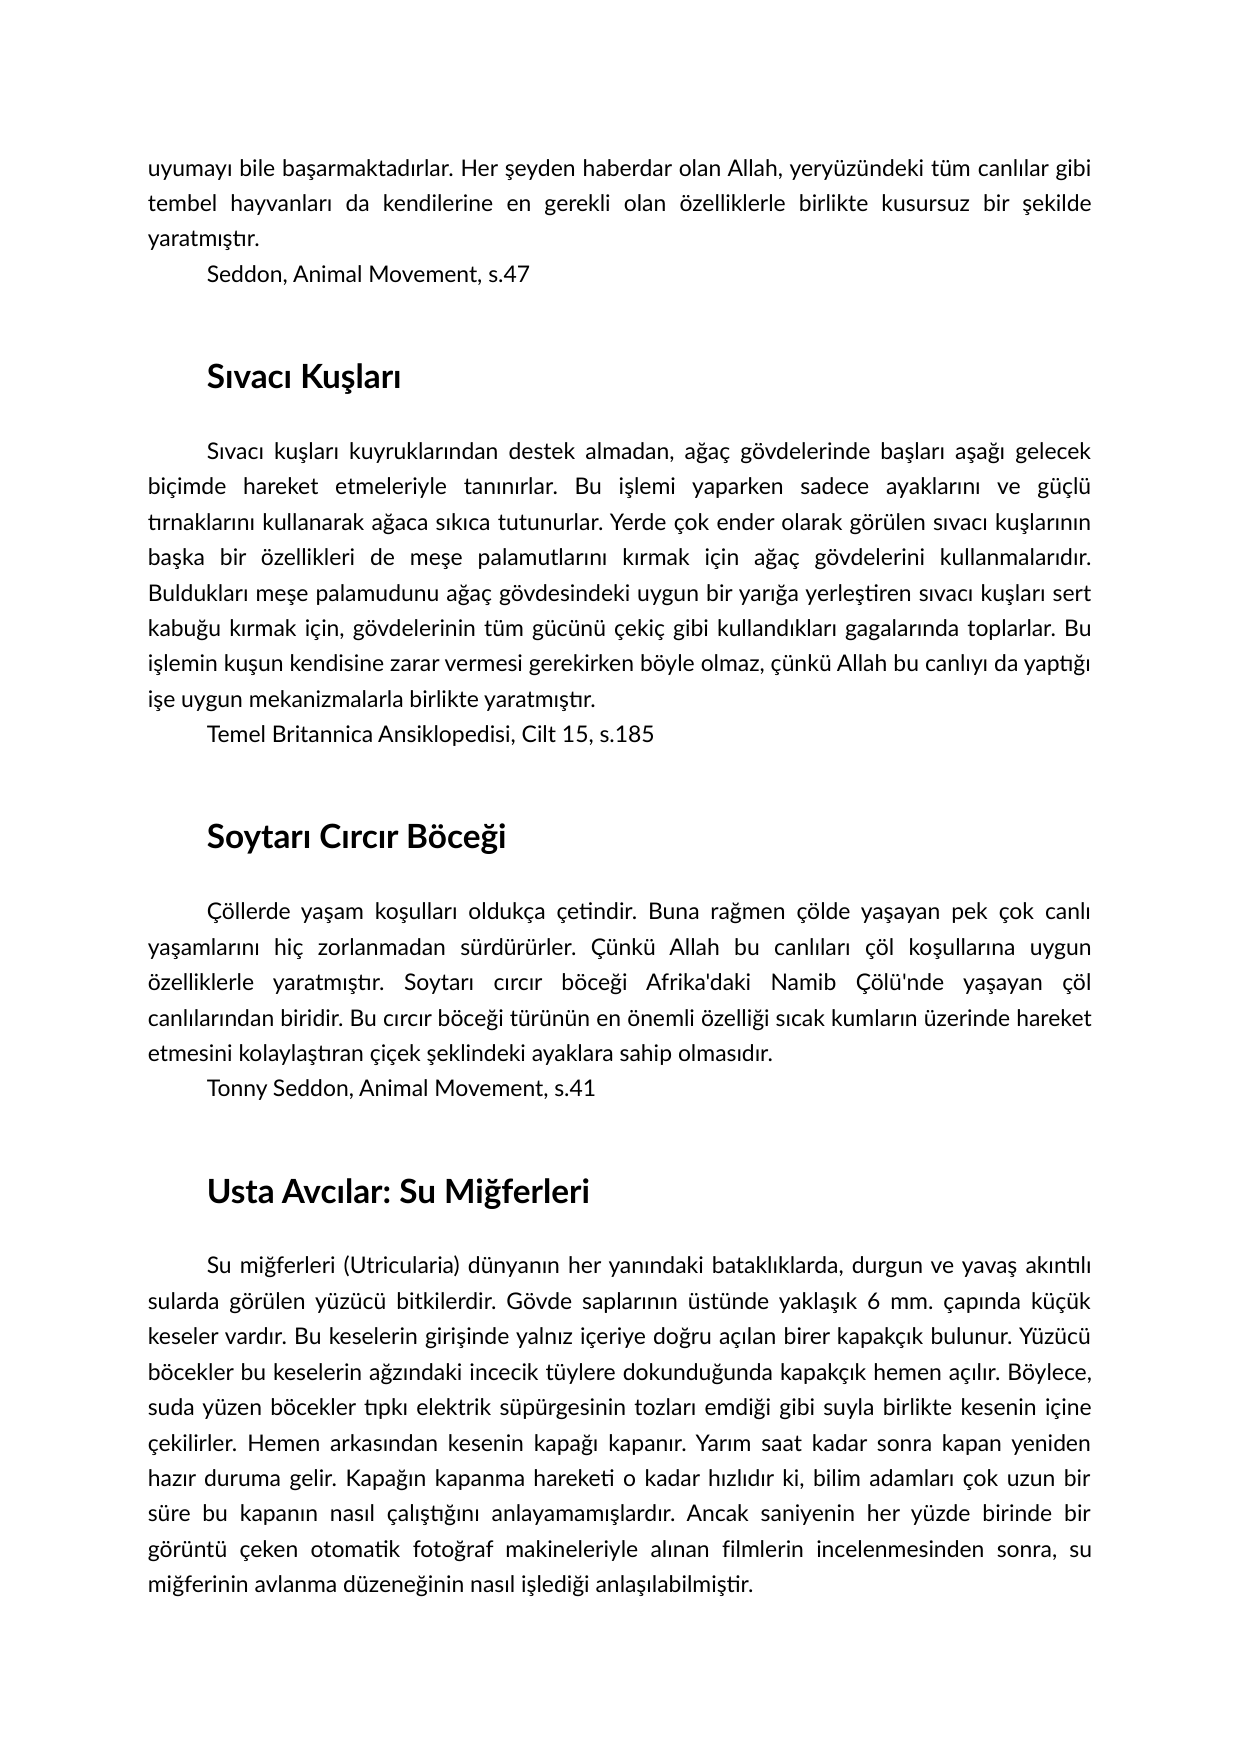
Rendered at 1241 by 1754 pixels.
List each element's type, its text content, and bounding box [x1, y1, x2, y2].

subtitle Soytarı Cırcır Böceği [148, 821, 1093, 856]
text uyumayı bile başarmaktadırlar. Her şeyden haberdar olan Allah, yeryüzündeki tüm canlılar gibi tembel hayvanları da kendilerine en gerekli olan özelliklerle birlikte kusursuz bir şekilde yaratmıştır. [148, 148, 1093, 254]
text Çöllerde yaşam koşulları oldukça çetindir. Buna rağmen çölde yaşayan pek çok canlı yaşamlarını hiç zorlanmadan sürdürürler. Çünkü Allah bu canlıları çöl koşullarına uygun özelliklerle yaratmıştır. Soytarı cırcır böceği Afrika'daki Namib Çölü'nde yaşayan çöl canlılarından biridir. Bu cırcır böceği türünün en önemli özelliği sıcak kumların üzerinde hareket etmesini kolaylaştıran çiçek şeklindeki ayaklara sahip olmasıdır. [148, 891, 1093, 1068]
subtitle Usta Avcılar: Su Miğferleri [148, 1175, 1093, 1210]
text Seddon, Animal Movement, s.47 [148, 254, 1093, 289]
text Sıvacı kuşları kuyruklarından destek almadan, ağaç gövdelerinde başları aşağı gelecek biçimde hareket etmeleriyle tanınırlar. Bu işlemi yaparken sadece ayaklarını ve güçlü tırnaklarını kullanarak ağaca sıkıca tutunurlar. Yerde çok ender olarak görülen sıvacı kuşlarının başka bir özellikleri de meşe palamutlarını kırmak için ağaç gövdelerini kullanmalarıdır. Buldukları meşe palamudunu ağaç gövdesindeki uygun bir yarığa yerleştiren sıvacı kuşları sert kabuğu kırmak için, gövdelerinin tüm gücünü çekiç gibi kullandıkları gagalarında toplarlar. Bu işlemin kuşun kendisine zarar vermesi gerekirken böyle olmaz, çünkü Allah bu canlıyı da yaptığı işe uygun mekanizmalarla birlikte yaratmıştır. [148, 431, 1093, 714]
subtitle Sıvacı Kuşları [148, 360, 1093, 396]
text Temel Britannica Ansiklopedisi, Cilt 15, s.185 [148, 714, 1093, 750]
text Tonny Seddon, Animal Movement, s.41 [148, 1068, 1093, 1104]
text Su miğferleri (Utricularia) dünyanın her yanındaki bataklıklarda, durgun ve yavaş akıntılı sularda görülen yüzücü bitkilerdir. Gövde saplarının üstünde yaklaşık 6 mm. çapında küçük keseler vardır. Bu keselerin girişinde yalnız içeriye doğru açılan birer kapakçık bulunur. Yüzücü böcekler bu keselerin ağzındaki incecik tüylere dokunduğunda kapakçık hemen açılır. Böylece, suda yüzen böcekler tıpkı elektrik süpürgesinin tozları emdiği gibi suyla birlikte kesenin içine çekilirler. Hemen arkasından kesenin kapağı kapanır. Yarım saat kadar sonra kapan yeniden hazır duruma gelir. Kapağın kapanma hareketi o kadar hızlıdır ki, bilim adamları çok uzun bir süre bu kapanın nasıl çalıştığını anlayamamışlardır. Ancak saniyenin her yüzde birinde bir görüntü çeken otomatik fotoğraf makineleriyle alınan filmlerin incelenmesinden sonra, su miğferinin avlanma düzeneğinin nasıl işlediği anlaşılabilmiştir. [148, 1246, 1093, 1600]
